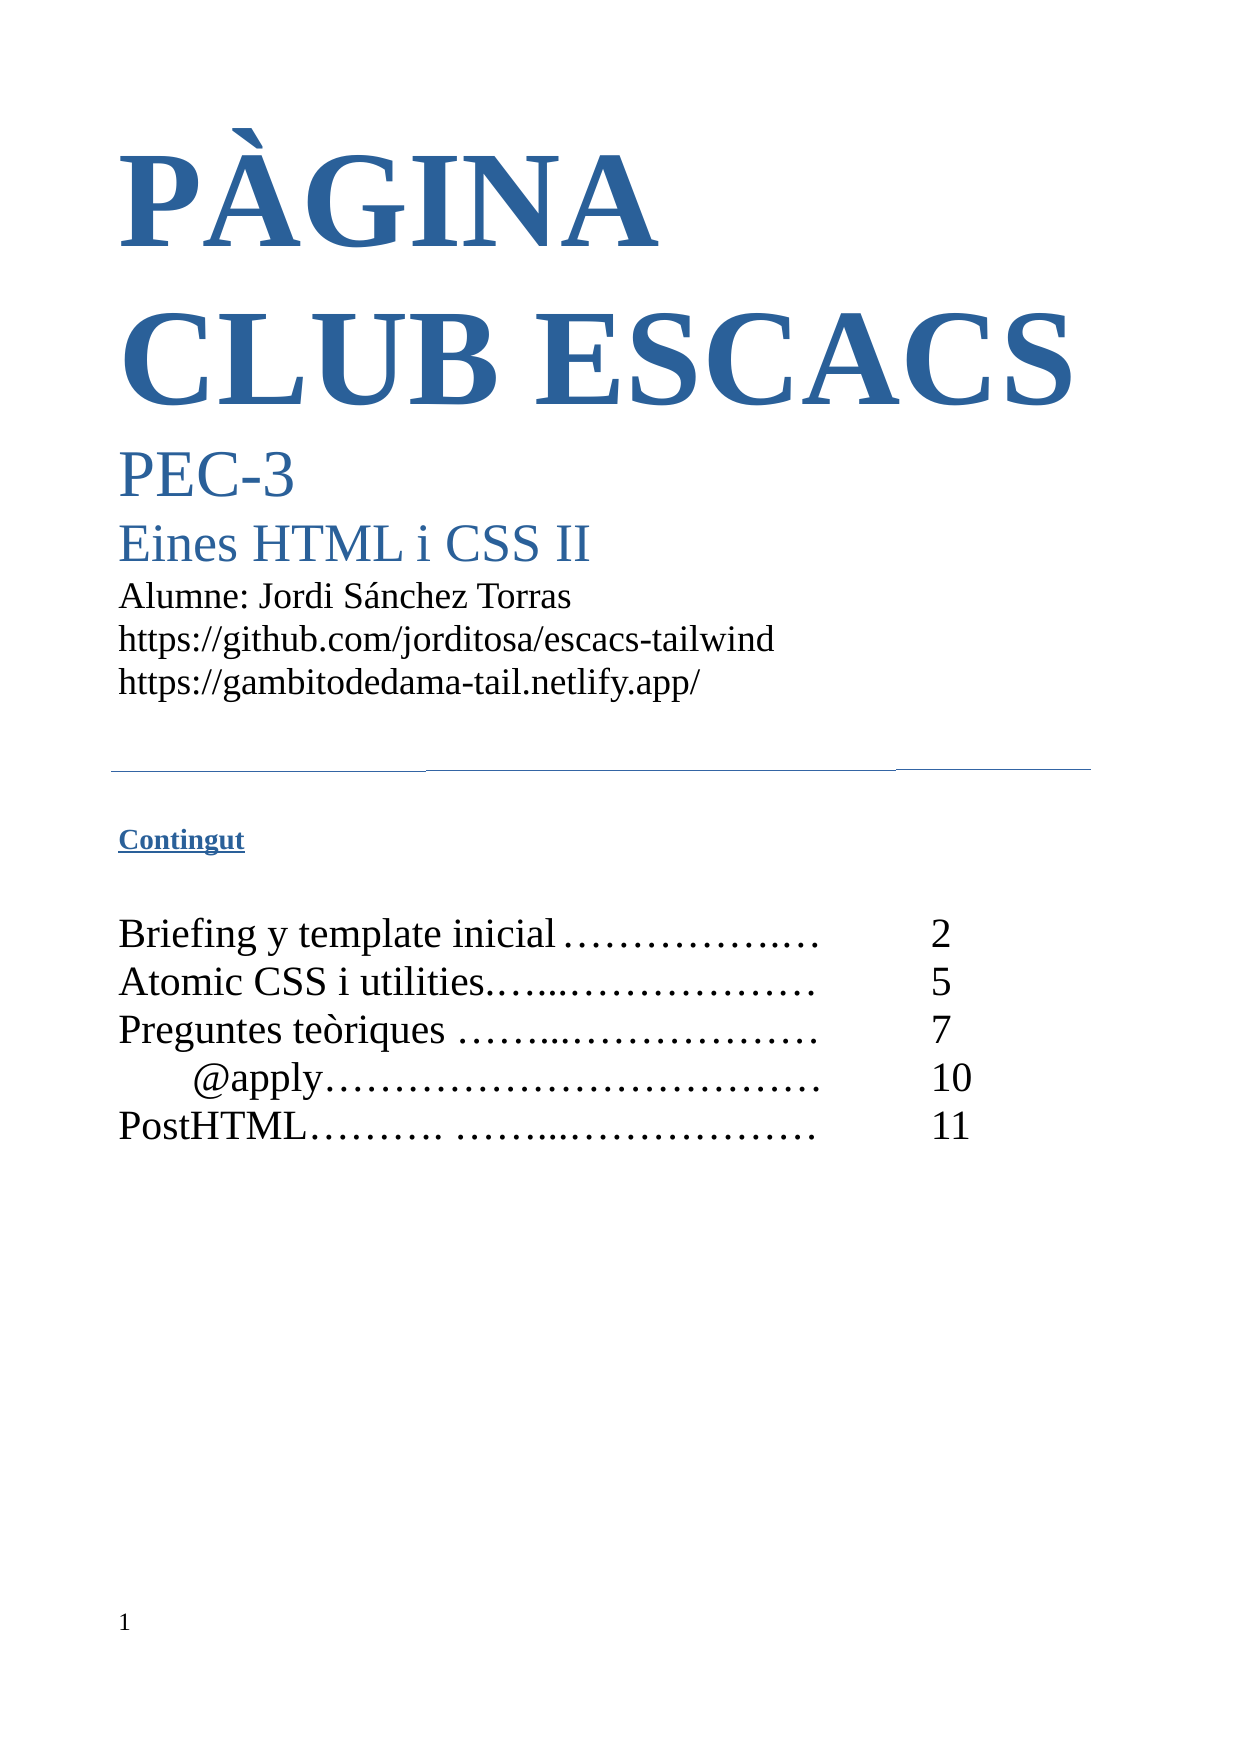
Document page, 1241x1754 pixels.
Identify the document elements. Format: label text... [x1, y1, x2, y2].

text PEC-3 [118, 434, 1122, 511]
text Eines HTML i CSS II [118, 511, 1122, 573]
text https://github.com/jorditosa/escacs-tailwind [118, 616, 1122, 659]
text PostHTML………. ……...……………… 11 [118, 1100, 1122, 1148]
text Briefing y template inicial …………….… 2 [118, 856, 1122, 957]
text Alumne: Jordi Sánchez Torras [118, 573, 1122, 616]
text Preguntes teòriques ……...……………… 7 [118, 1004, 1122, 1052]
text Atomic CSS i utilities.…...……………… 5 [118, 957, 1122, 1004]
text Contingut [118, 822, 1122, 856]
text https://gambitodedama-tail.netlify.app/ [118, 659, 1122, 703]
text @apply……………………………… 10 [118, 1052, 1122, 1100]
text PÀGINA CLUB ESCACS [118, 118, 1122, 434]
